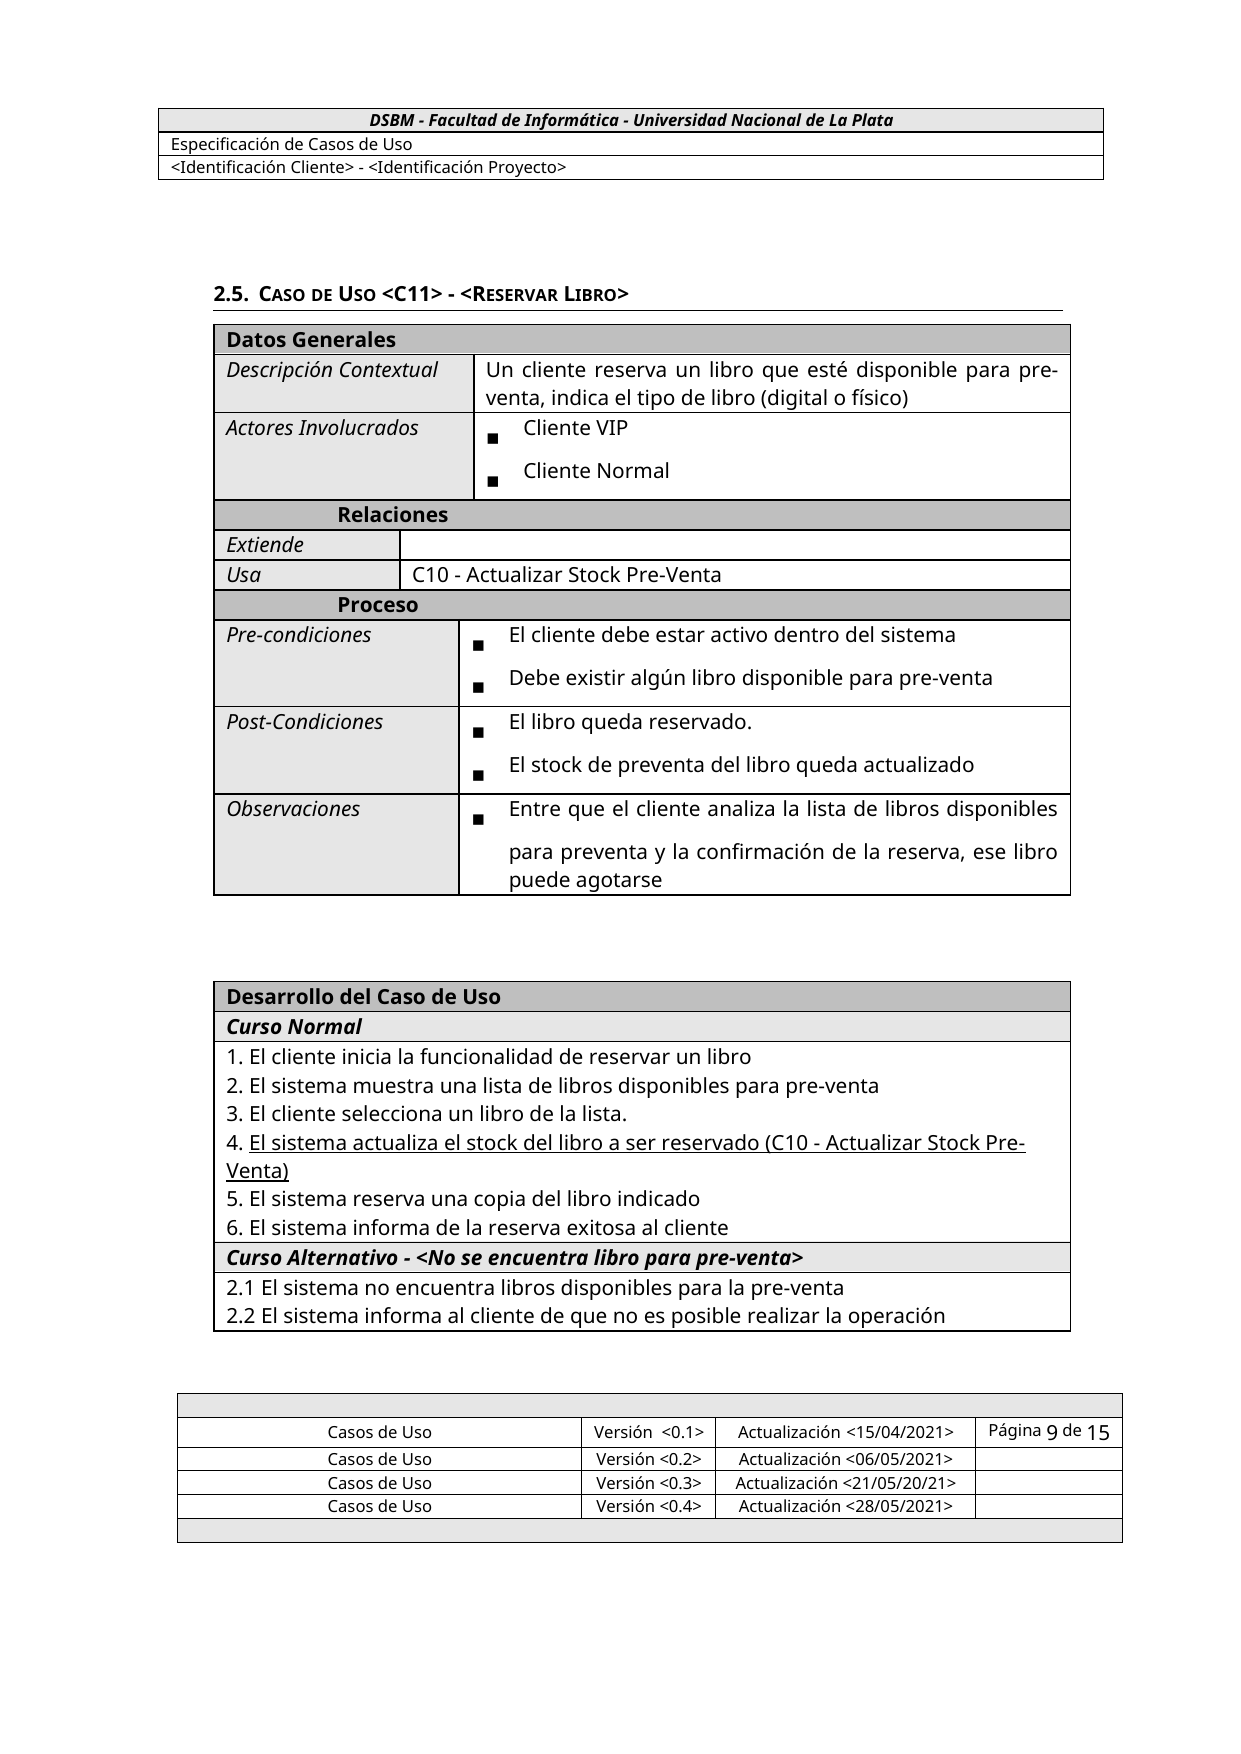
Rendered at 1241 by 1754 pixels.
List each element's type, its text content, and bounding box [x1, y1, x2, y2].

table_header Datos Generales [215, 325, 1070, 353]
table_cell Curso Alternativo - <No se encuentra libro para pre-venta> [215, 1243, 1070, 1271]
table_cell Pre-condiciones [215, 621, 458, 706]
table_cell Cliente VIP Cliente Normal [475, 413, 1070, 499]
table_cell Entre que el cliente analiza la lista de libros disponibles para preventa y la confirmación de la reserva, ese libro puede agotarse [460, 795, 1070, 894]
table_cell Un cliente reserva un libro que esté disponible para pre-venta, indica el tipo de libro (digital o físico) [475, 355, 1070, 412]
table_cell Usa [215, 561, 399, 589]
table_cell 1. El cliente inicia la funcionalidad de reservar un libro 2. El sistema muestra una lista de libros disponibles para pre-venta 3. El cliente selecciona un libro de la lista. 4. El sistema actualiza el stock del libro a ser reservado (C10 - Actualizar Stock Pre-Venta) 5. El sistema reserva una copia del libro indicado 6. El sistema informa de la reserva exitosa al cliente [215, 1042, 1070, 1241]
subtitle Caso de Uso <C11> - <Reservar Libro> [213, 279, 1063, 310]
table_cell Observaciones [215, 795, 458, 894]
table_cell [401, 531, 1070, 559]
table_cell Proceso [215, 591, 1070, 619]
table_header Desarrollo del Caso de Uso [215, 982, 1070, 1011]
table_cell 2.1 El sistema no encuentra libros disponibles para la pre-venta 2.2 El sistema informa al cliente de que no es posible realizar la operación [215, 1273, 1070, 1330]
table_cell Extiende [215, 531, 399, 559]
table_cell Post-Condiciones [215, 707, 458, 793]
table_cell El cliente debe estar activo dentro del sistema Debe existir algún libro disponible para pre-venta [460, 621, 1070, 706]
table_cell Actores Involucrados [215, 413, 473, 499]
table_cell Relaciones [215, 501, 1070, 529]
table_cell El libro queda reservado. El stock de preventa del libro queda actualizado [460, 707, 1070, 793]
table_cell Descripción Contextual [215, 355, 473, 412]
table_cell Curso Normal [215, 1012, 1070, 1041]
table_cell C10 - Actualizar Stock Pre-Venta [401, 561, 1070, 589]
